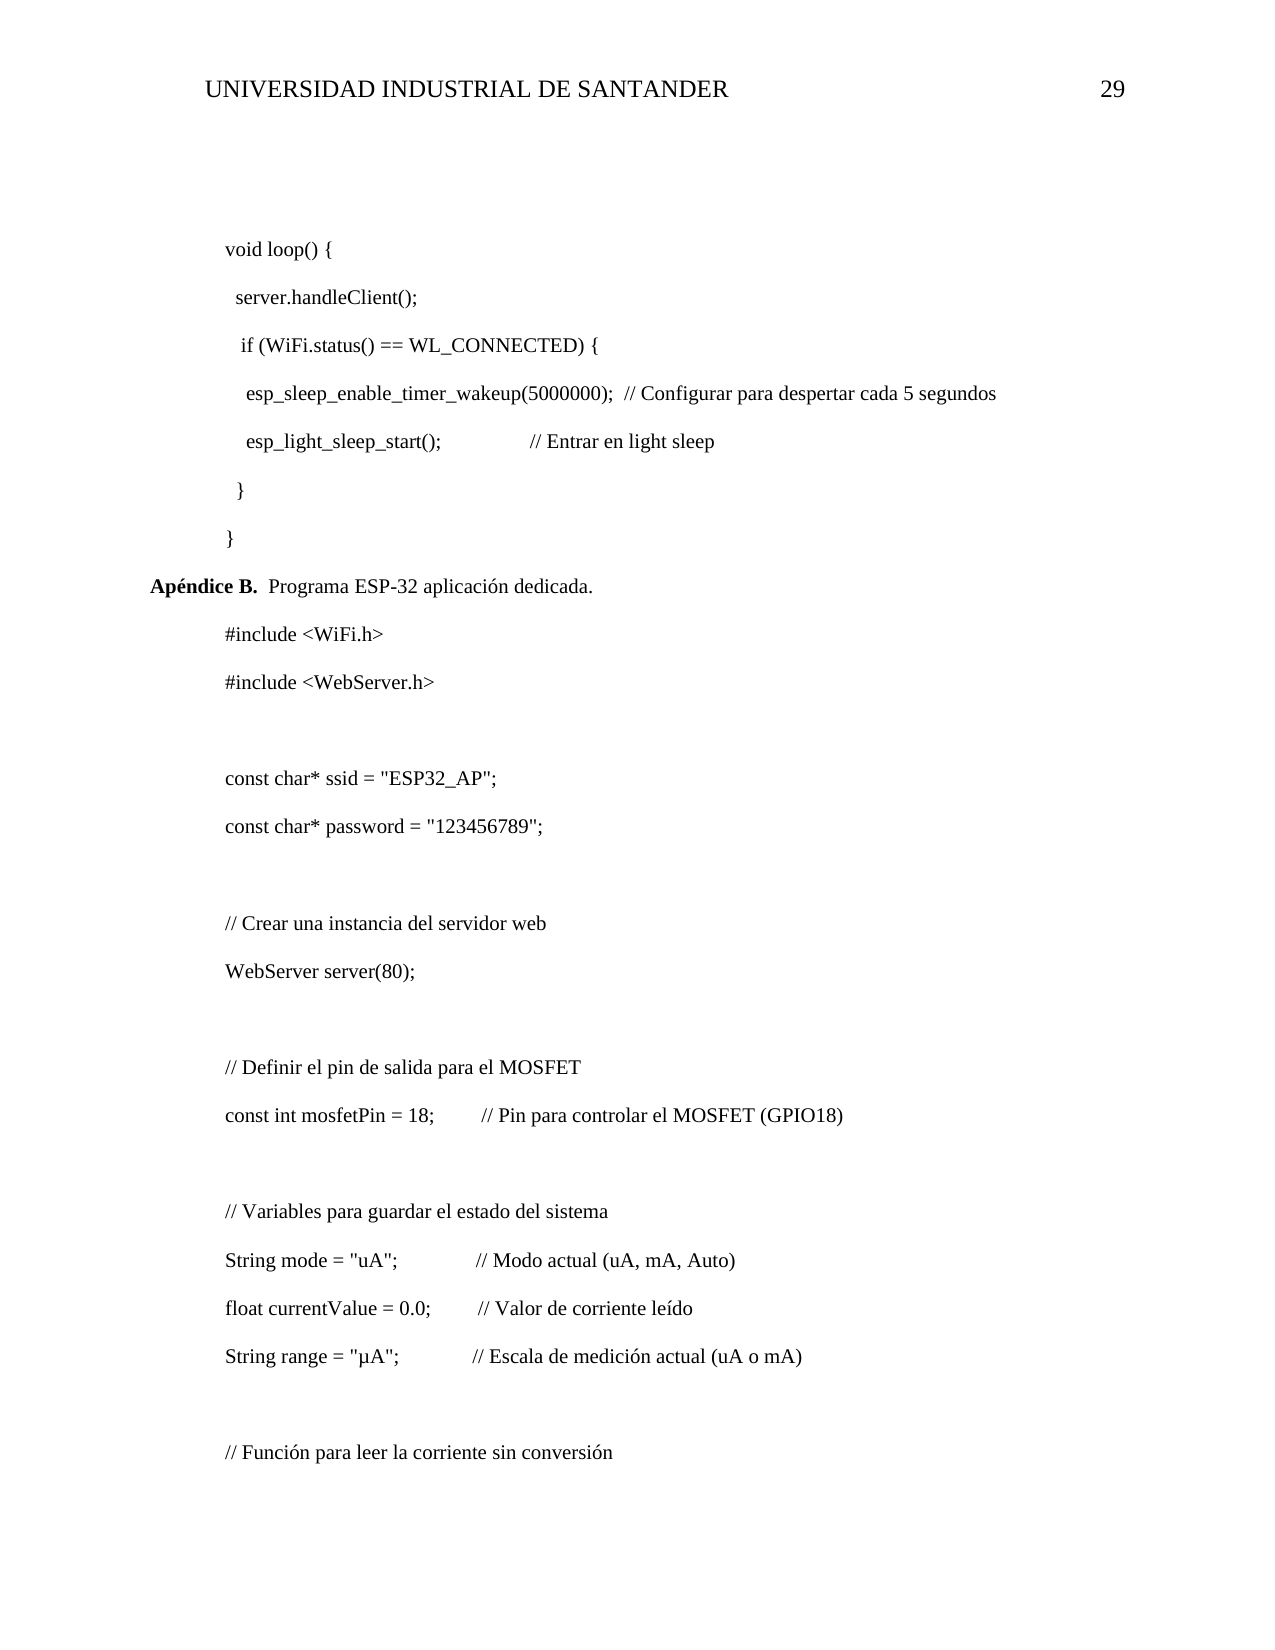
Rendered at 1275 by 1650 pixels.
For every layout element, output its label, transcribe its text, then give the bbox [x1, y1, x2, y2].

text // Definir el pin de salida para el MOSFET [150, 1055, 1125, 1079]
text float currentValue = 0.0; // Valor de corriente leído [150, 1296, 1125, 1320]
subtitle Apéndice B. Programa ESP-32 aplicación dedicada. [150, 574, 1125, 598]
text #include <WebServer.h> [150, 670, 1125, 694]
text // Función para leer la corriente sin conversión [150, 1440, 1125, 1464]
text String range = "µA"; // Escala de medición actual (uA o mA) [150, 1344, 1125, 1368]
text // Variables para guardar el estado del sistema [150, 1199, 1125, 1223]
text #include <WiFi.h> [150, 622, 1125, 646]
text void loop() { [150, 237, 1125, 261]
text // Crear una instancia del servidor web [150, 911, 1125, 935]
text String mode = "uA"; // Modo actual (uA, mA, Auto) [150, 1247, 1125, 1272]
text esp_sleep_enable_timer_wakeup(5000000); // Configurar para despertar cada 5 segundos [150, 381, 1125, 405]
text const int mosfetPin = 18; // Pin para controlar el MOSFET (GPIO18) [150, 1103, 1125, 1127]
text } [150, 477, 1125, 502]
text const char* ssid = "ESP32_AP"; [150, 766, 1125, 790]
text } [150, 526, 1125, 550]
text WebServer server(80); [150, 959, 1125, 983]
text esp_light_sleep_start(); // Entrar en light sleep [150, 429, 1125, 453]
text server.handleClient(); [150, 285, 1125, 309]
text if (WiFi.status() == WL_CONNECTED) { [150, 333, 1125, 357]
text const char* password = "123456789"; [150, 814, 1125, 838]
